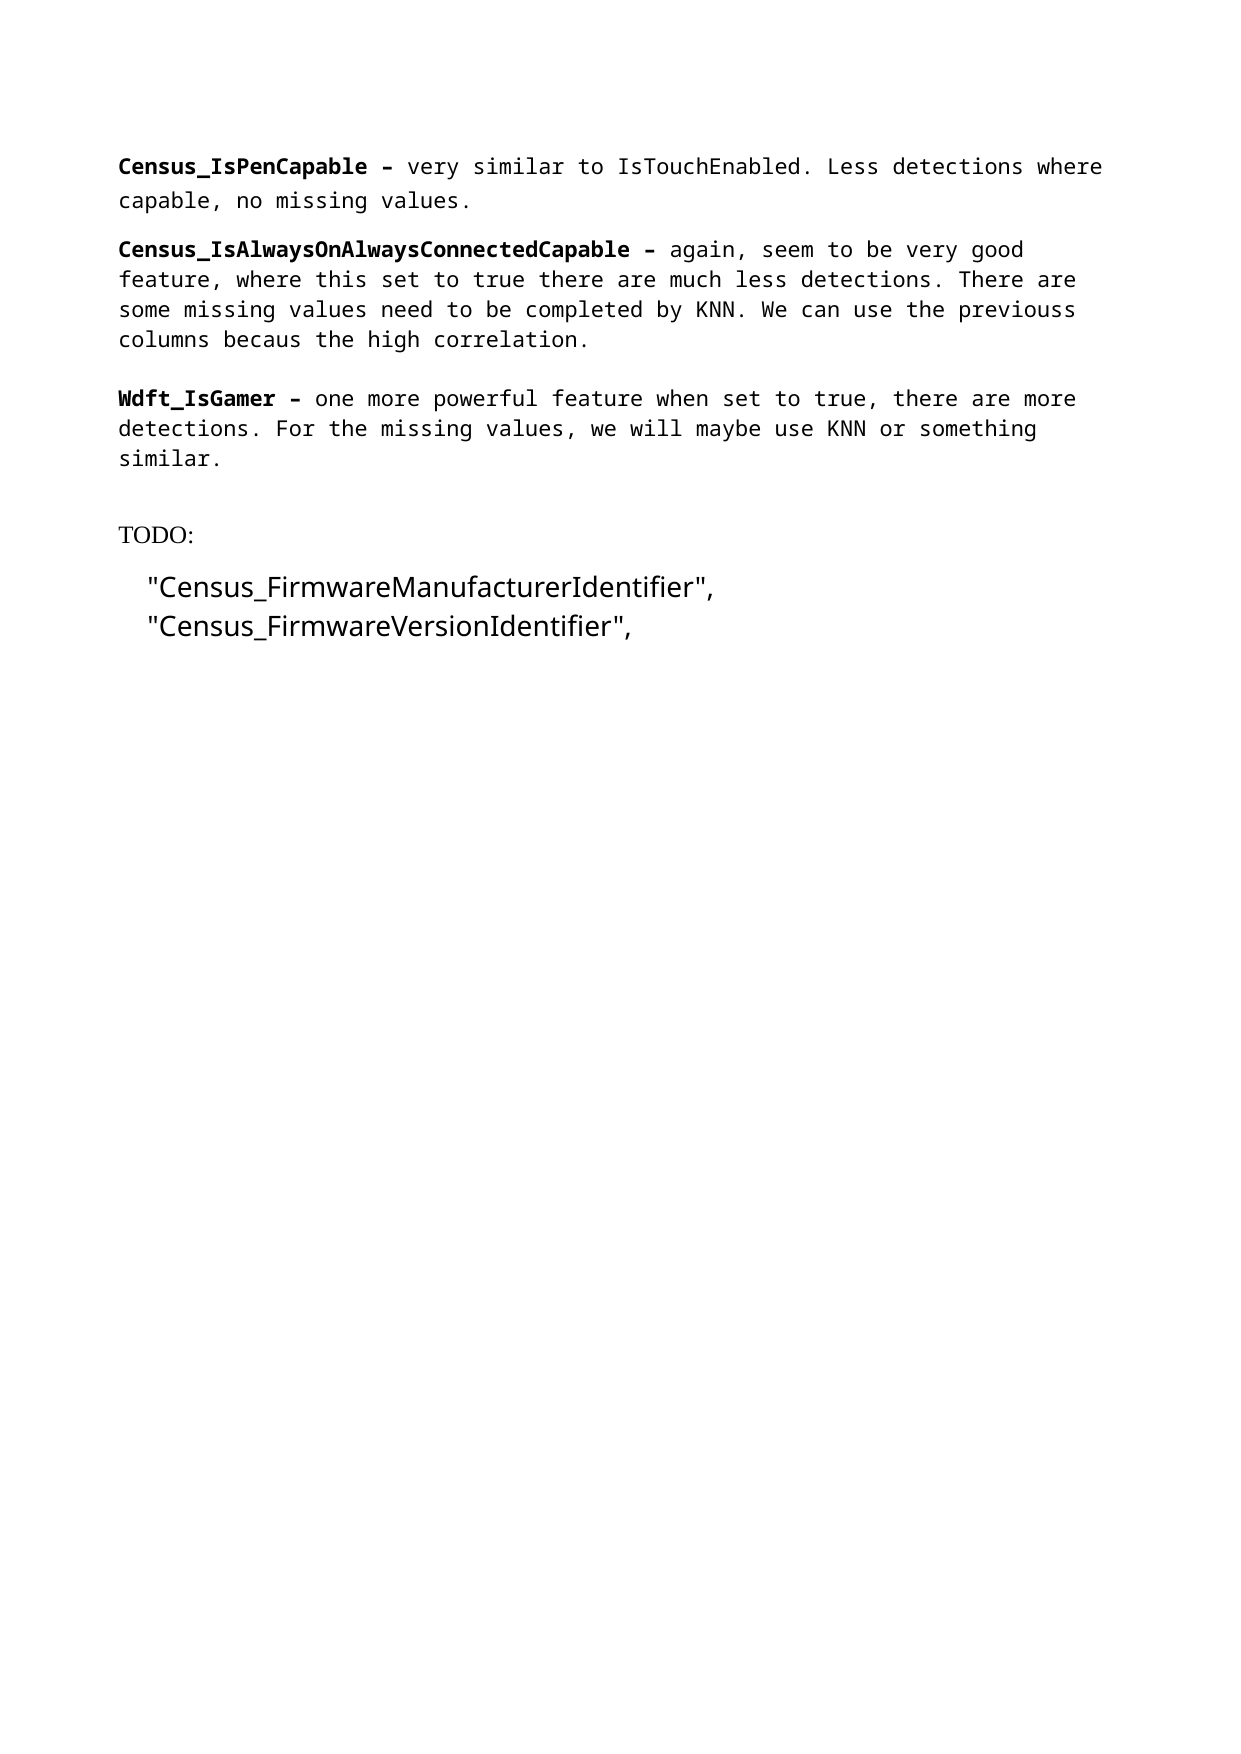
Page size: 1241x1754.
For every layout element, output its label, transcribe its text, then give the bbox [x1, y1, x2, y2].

text "Census_FirmwareManufacturerIdentifier", [118, 568, 1122, 606]
text Census_IsPenCapable – very similar to IsTouchEnabled. Less detections where capable, no missing values. [118, 118, 1122, 215]
text "Census_FirmwareVersionIdentifier", [118, 606, 1122, 644]
text TODO: [118, 520, 1122, 549]
text Census_IsAlwaysOnAlwaysConnectedCapable – again, seem to be very good feature, where this set to true there are much less detections. There are some missing values need to be completed by KNN. We can use the previouss columns becaus the high correlation. [118, 234, 1122, 353]
text Wdft_IsGamer – one more powerful feature when set to true, there are more detections. For the missing values, we will maybe use KNN or something similar. [118, 383, 1122, 472]
